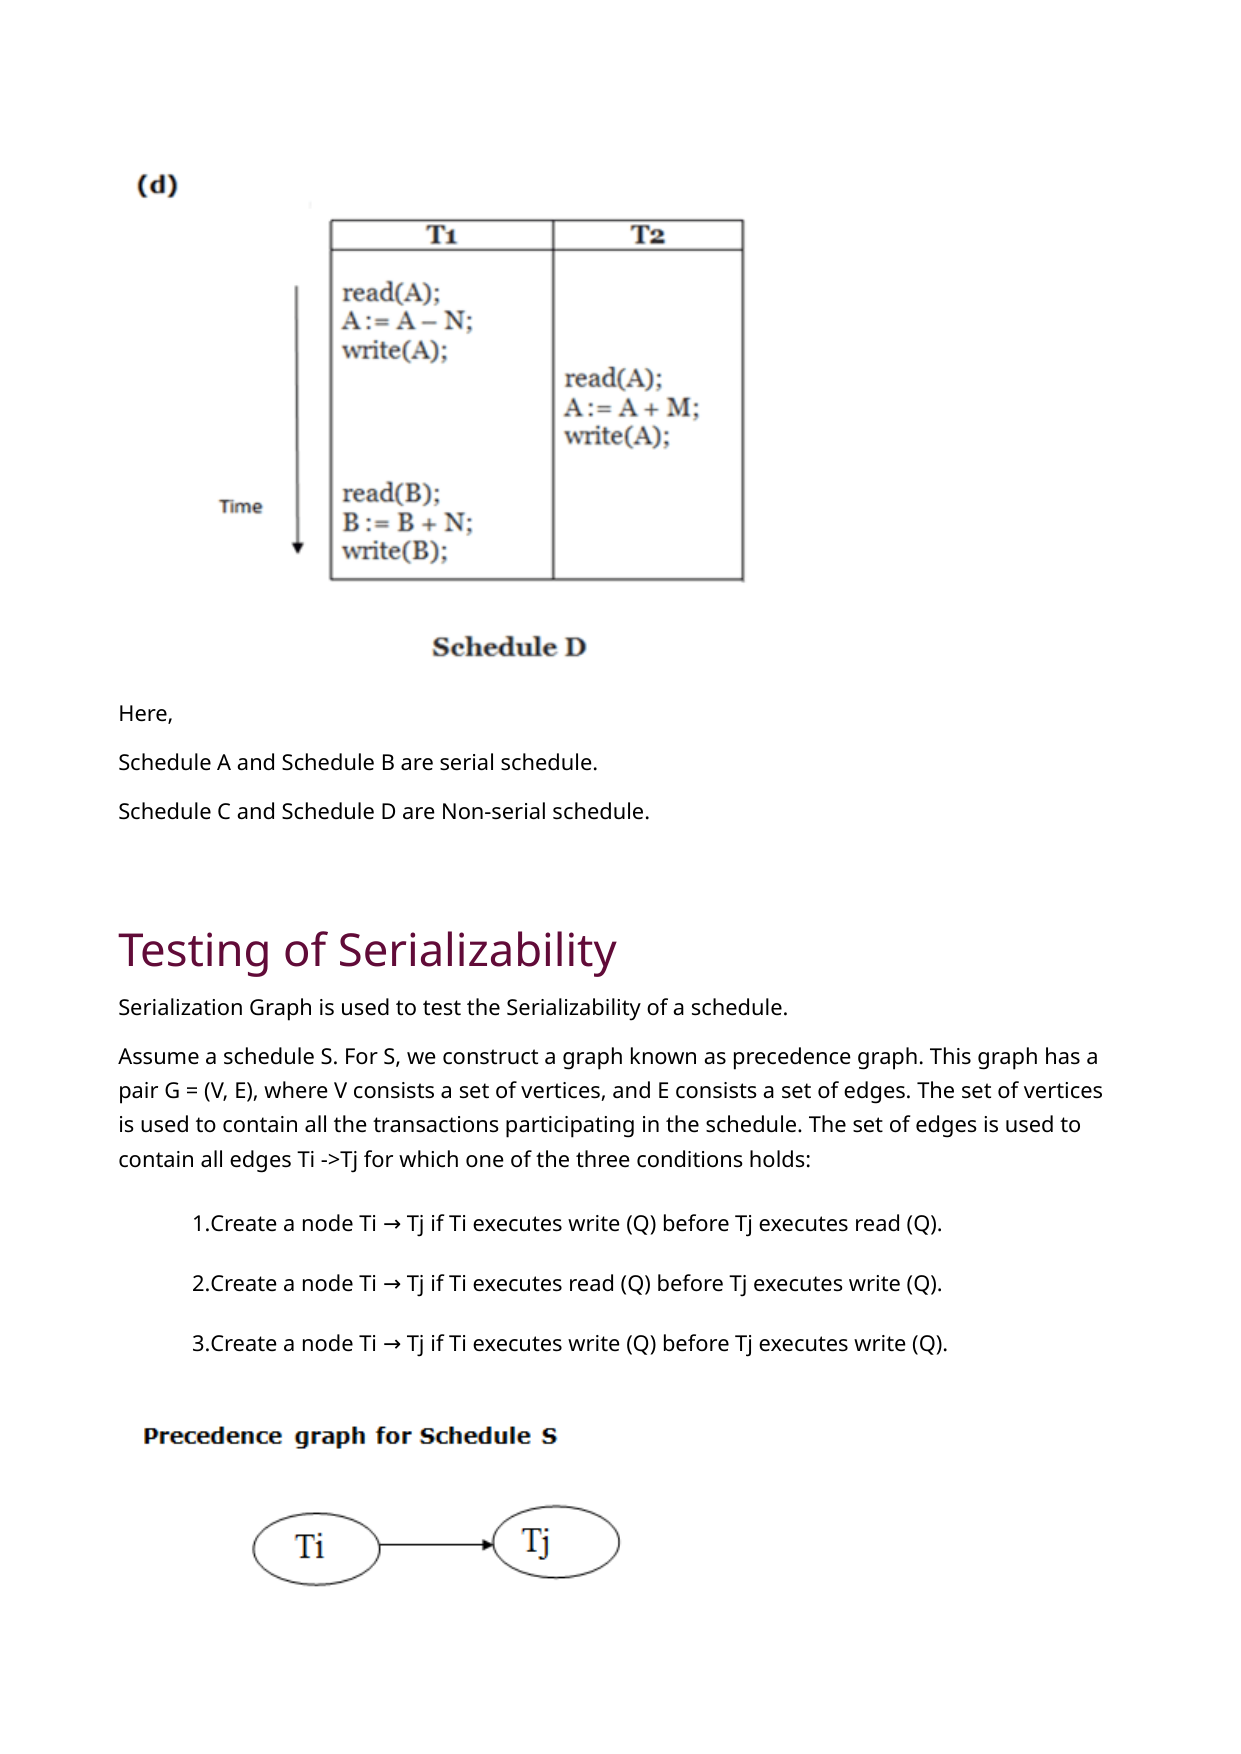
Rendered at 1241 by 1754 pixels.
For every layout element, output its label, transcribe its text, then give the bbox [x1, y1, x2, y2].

text Serialization Graph is used to test the Serializability of a schedule. [118, 992, 1122, 1022]
list Create a node Ti → Tj if Ti executes read (Q) before Tj executes write (Q). [118, 1258, 1122, 1298]
text Schedule A and Schedule B are serial schedule. [118, 747, 1122, 777]
list Create a node Ti → Tj if Ti executes write (Q) before Tj executes write (Q). [118, 1318, 1122, 1357]
list Create a node Ti → Tj if Ti executes write (Q) before Tj executes read (Q). [118, 1199, 1122, 1238]
picture [118, 1405, 645, 1613]
picture [118, 151, 773, 680]
text Schedule C and Schedule D are Non-serial schedule. [118, 796, 1122, 825]
subtitle Testing of Serializability [118, 918, 1122, 980]
text Assume a schedule S. For S, we construct a graph known as precedence graph. This graph has a pair G = (V, E), where V consists a set of vertices, and E consists a set of edges. The set of vertices is used to contain all the transactions participating in the schedule. The set of edges is used to contain all edges Ti ->Tj for which one of the three conditions holds: [118, 1041, 1122, 1173]
text Here, [118, 698, 1122, 728]
